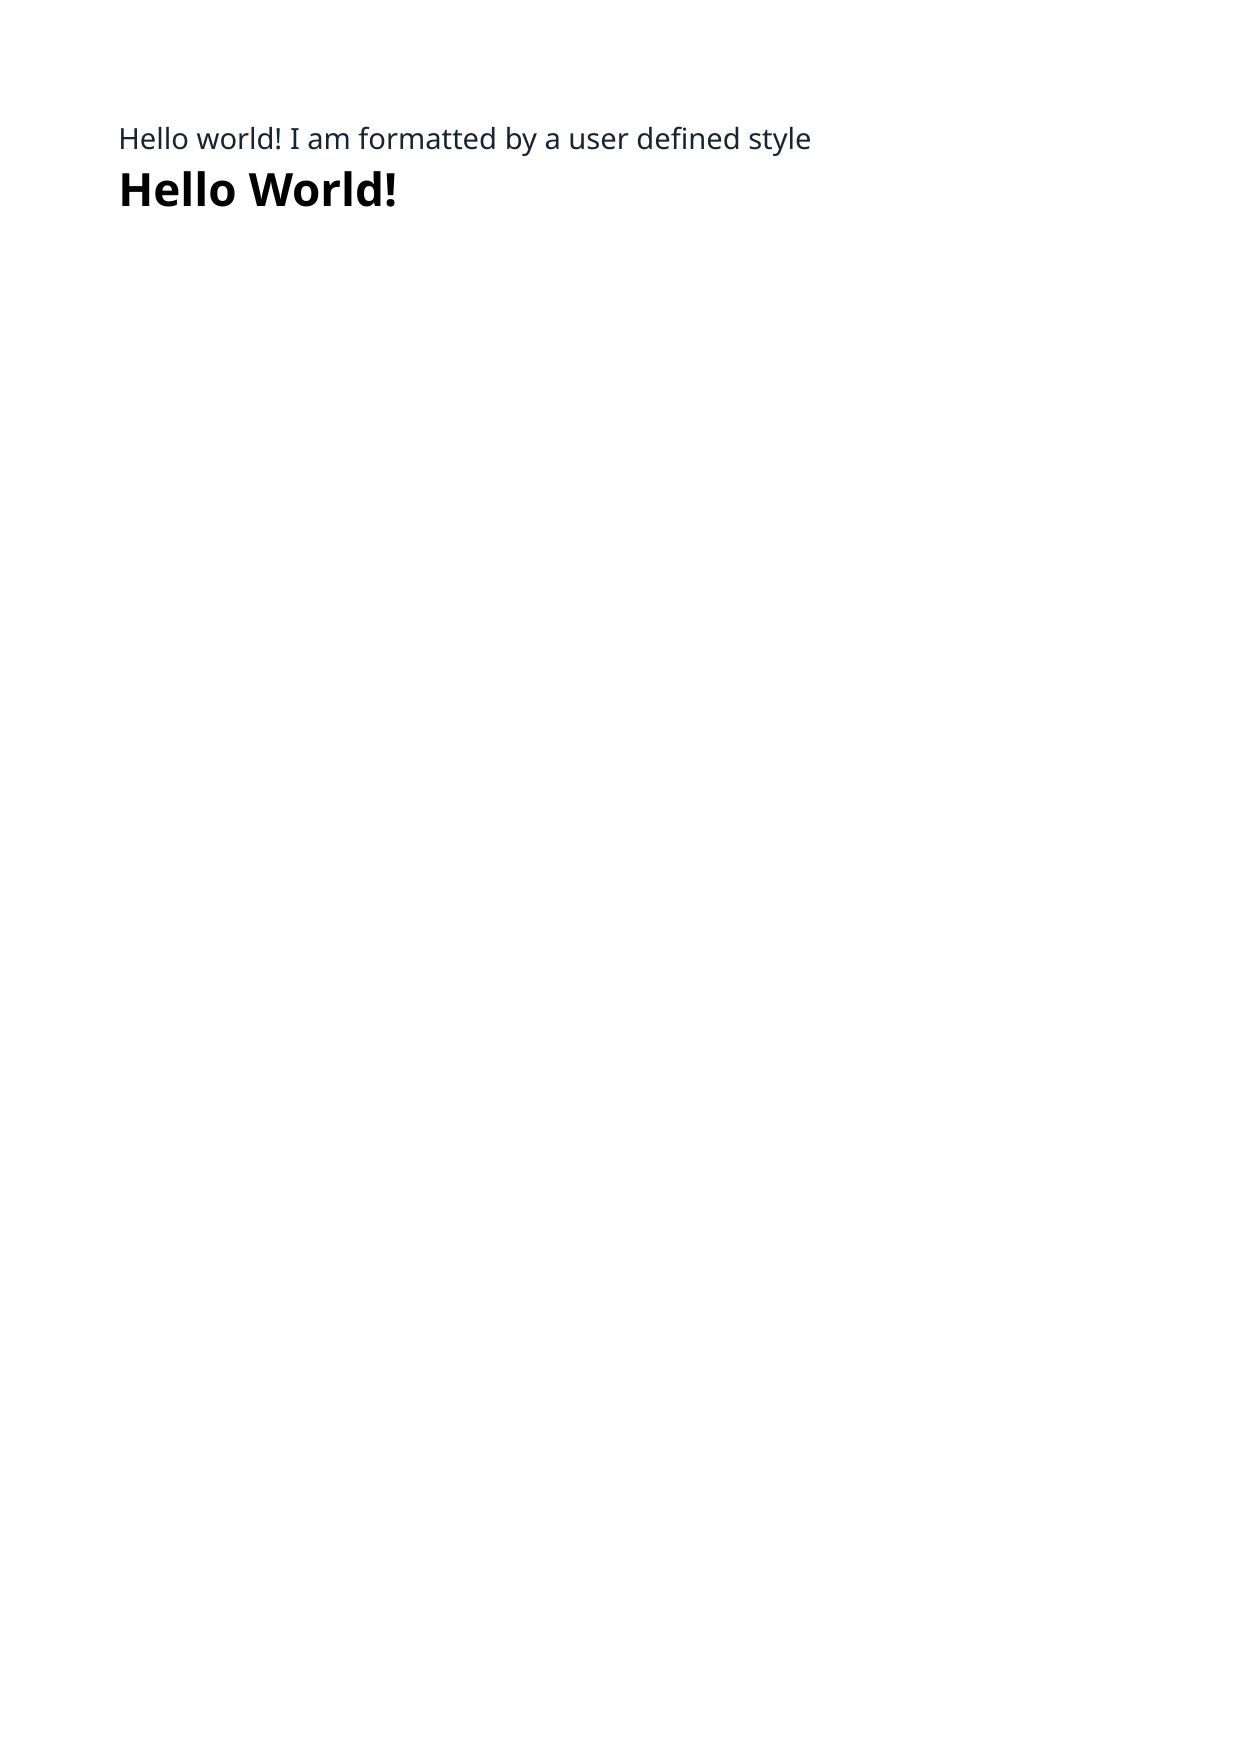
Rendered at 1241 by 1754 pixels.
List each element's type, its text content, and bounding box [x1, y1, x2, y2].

text Hello World! [118, 158, 1122, 220]
text Hello world! I am formatted by a user defined style [118, 118, 1122, 158]
